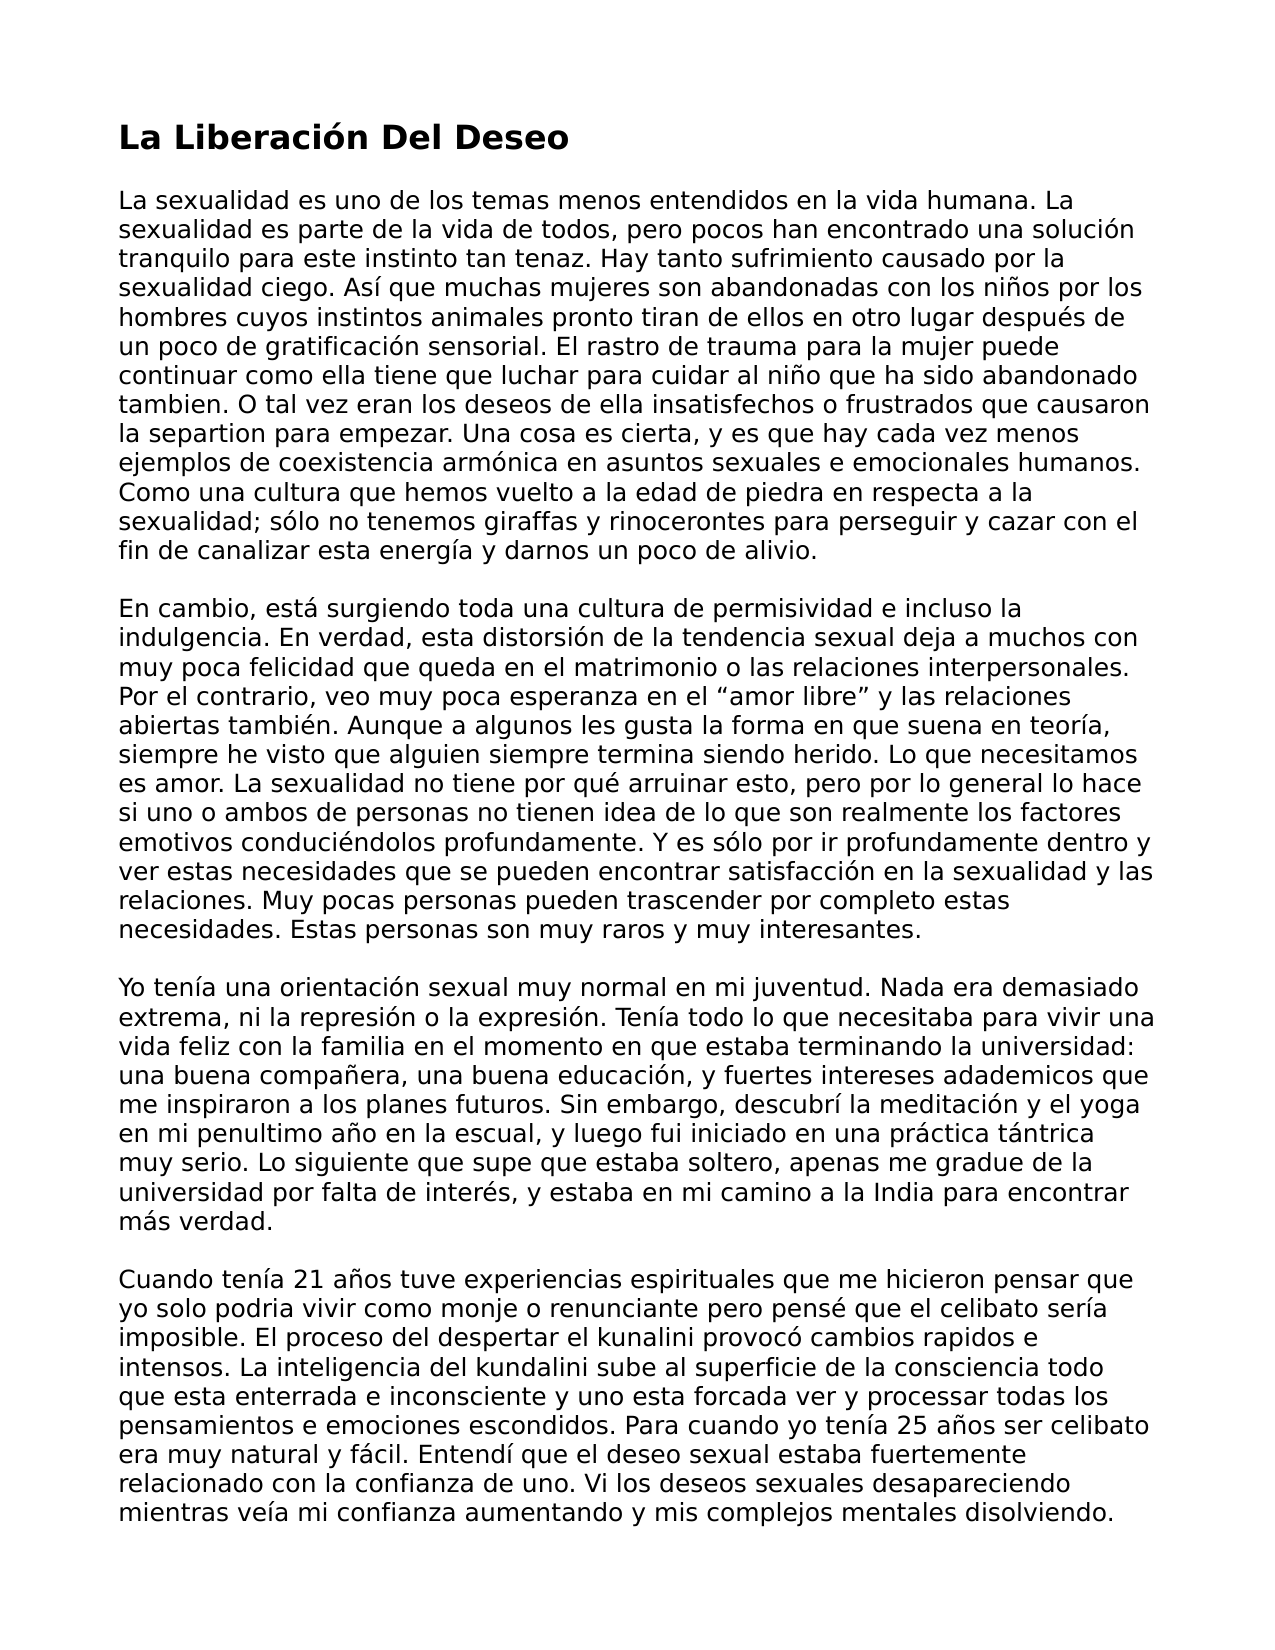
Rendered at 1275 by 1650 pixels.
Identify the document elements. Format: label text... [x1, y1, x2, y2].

text La Liberación Del Deseo La sexualidad es uno de los temas menos entendidos en la vida humana. La sexualidad es parte de la vida de todos, pero pocos han encontrado una solución tranquilo para este instinto tan tenaz. Hay tanto sufrimiento causado por la sexualidad ciego. Así que muchas mujeres son abandonadas con los niños por los hombres cuyos instintos animales pronto tiran de ellos en otro lugar después de un poco de gratificación sensorial. El rastro de trauma para la mujer puede continuar como ella tiene que luchar para cuidar al niño que ha sido abandonado tambien. O tal vez eran los deseos de ella insatisfechos o frustrados que causaron la separtion para empezar. Una cosa es cierta, y es que hay cada vez menos ejemplos de coexistencia armónica en asuntos sexuales e emocionales humanos. Como una cultura que hemos vuelto a la edad de piedra en respecta a la sexualidad; sólo no tenemos giraffas y rinocerontes para perseguir y cazar con el fin de canalizar esta energía y darnos un poco de alivio. En cambio, está surgiendo toda una cultura de permisividad e incluso la indulgencia. En verdad, esta distorsión de la tendencia sexual deja a muchos con muy poca felicidad que queda en el matrimonio o las relaciones interpersonales. Por el contrario, veo muy poca esperanza en el “amor libre” y las relaciones abiertas también. Aunque a algunos les gusta la forma en que suena en teoría, siempre he visto que alguien siempre termina siendo herido. Lo que necesitamos es amor. La sexualidad no tiene por qué arruinar esto, pero por lo general lo hace si uno o ambos de personas no tienen idea de lo que son realmente los factores emotivos conduciéndolos profundamente. Y es sólo por ir profundamente dentro y ver estas necesidades que se pueden encontrar satisfacción en la sexualidad y las relaciones. Muy pocas personas pueden trascender por completo estas necesidades. Estas personas son muy raros y muy interesantes. Yo tenía una orientación sexual muy normal en mi juventud. Nada era demasiado extrema, ni la represión o la expresión. Tenía todo lo que necesitaba para vivir una vida feliz con la familia en el momento en que estaba terminando la universidad: una buena compañera, una buena educación, y fuertes intereses adademicos que me inspiraron a los planes futuros. Sin embargo, descubrí la meditación y el yoga en mi penultimo año en la escual, y luego fui iniciado en una práctica tántrica muy serio. Lo siguiente que supe que estaba soltero, apenas me gradue de la universidad por falta de interés, y estaba en mi camino a la India para encontrar más verdad. Cuando tenía 21 años tuve experiencias espirituales que me hicieron pensar que yo solo podria vivir como monje o renunciante pero pensé que el celibato sería imposible. El proceso del despertar el kunalini provocó cambios rapidos e intensos. La inteligencia del kundalini sube al superficie de la consciencia todo que esta enterrada e inconsciente y uno esta forcada ver y processar todas los pensamientos e emociones escondidos. Para cuando yo tenía 25 años ser celibato era muy natural y fácil. Entendí que el deseo sexual estaba fuertemente relacionado con la confianza de uno. Vi los deseos sexuales desapareciendo mientras veía mi confianza aumentando y mis complejos mentales disolviendo. [118, 118, 1157, 1528]
